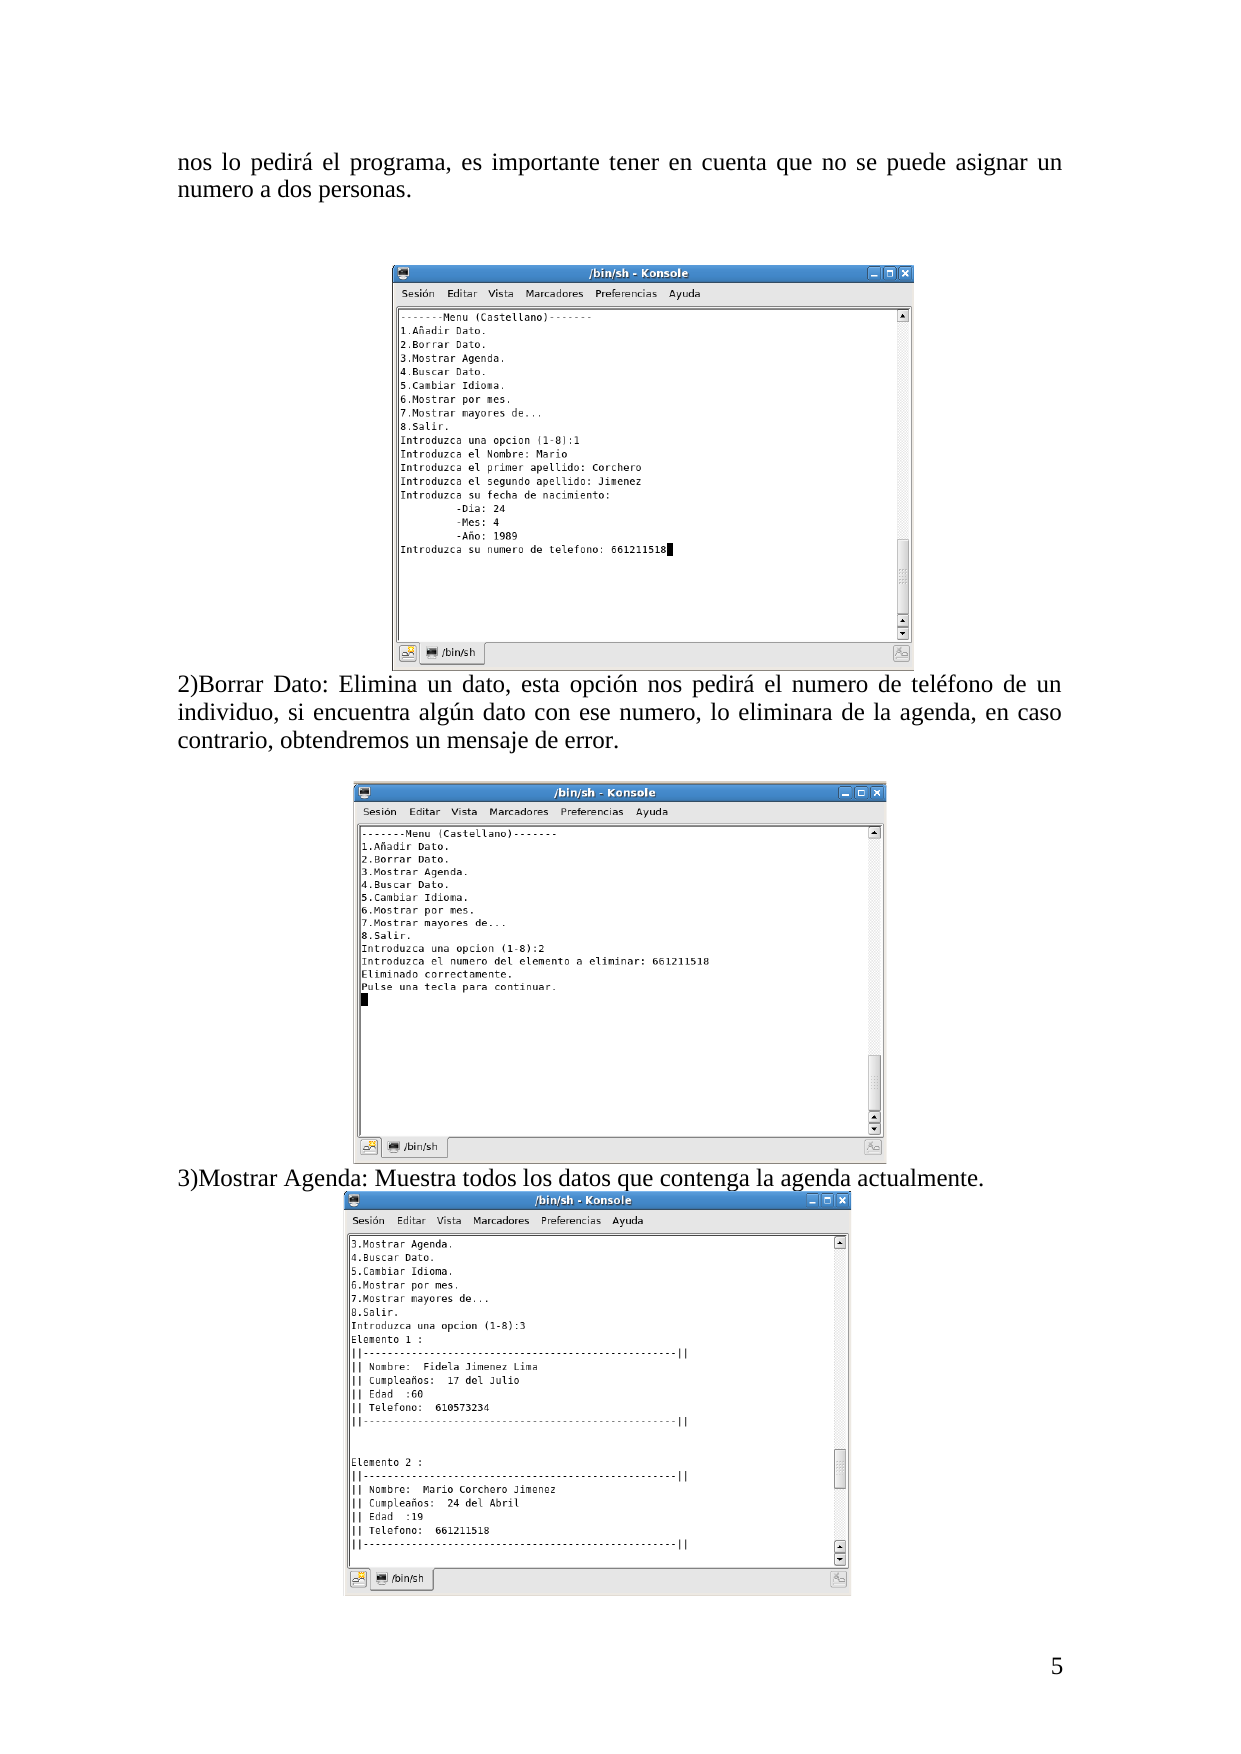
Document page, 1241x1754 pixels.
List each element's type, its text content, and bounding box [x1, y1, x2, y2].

text 3)Mostrar Agenda: Muestra todos los datos que contenga la agenda actualmente. [177, 781, 1063, 1192]
picture [392, 265, 914, 671]
text nos lo pedirá el programa, es importante tener en cuenta que no se puede asignar un numero a dos personas. [177, 148, 1063, 203]
picture [353, 781, 887, 1164]
picture [343, 1191, 852, 1596]
text 2)Borrar Dato: Elimina un dato, esta opción nos pedirá el numero de teléfono de un individuo, si encuentra algún dato con ese numero, lo eliminara de la agenda, en caso contrario, obtendremos un mensaje de error. [177, 258, 1063, 754]
